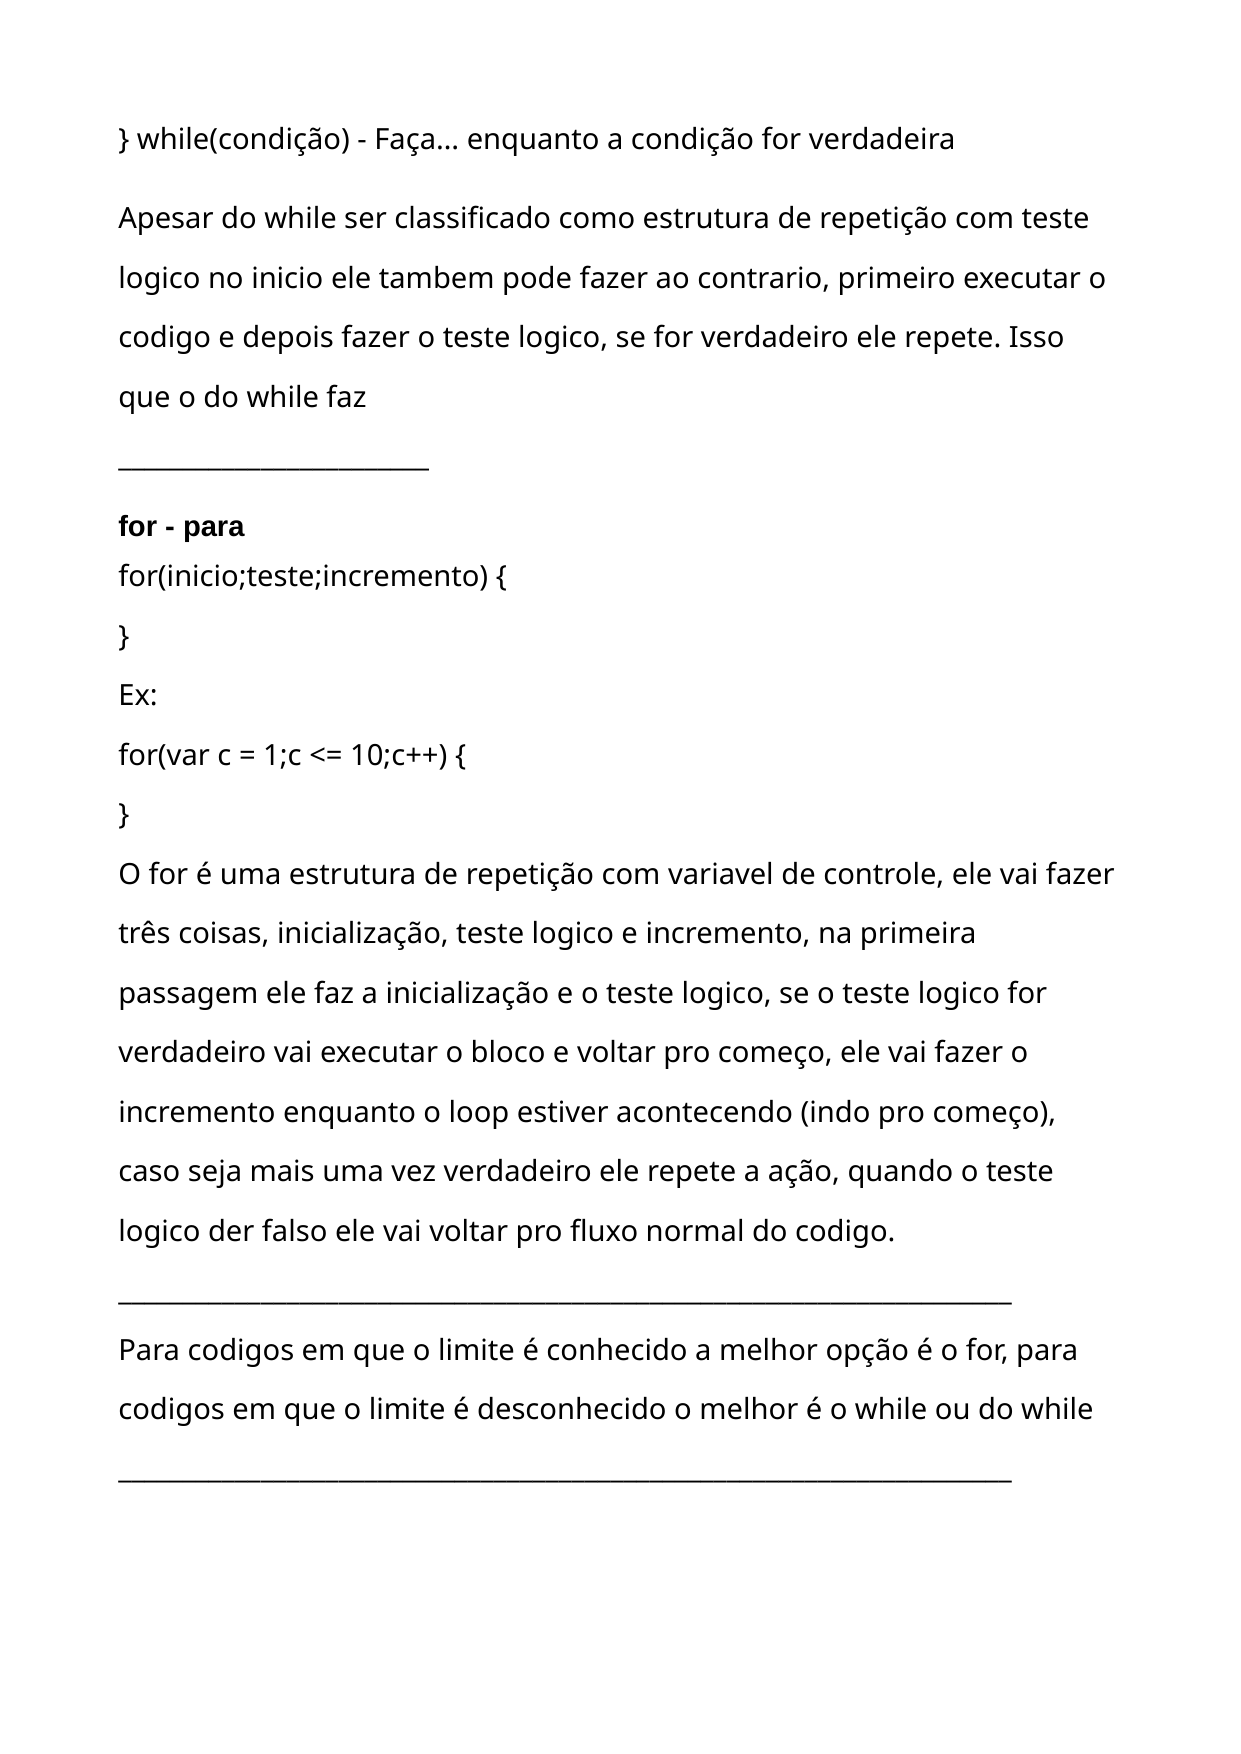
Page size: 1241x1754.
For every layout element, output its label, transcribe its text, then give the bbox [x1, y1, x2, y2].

text _____________________________________________________________________ [118, 1448, 1122, 1487]
text O for é uma estrutura de repetição com variavel de controle, ele vai fazer três coisas, inicialização, teste logico e incremento, na primeira passagem ele faz a inicialização e o teste logico, se o teste logico for verdadeiro vai executar o bloco e voltar pro começo, ele vai fazer o incremento enquanto o loop estiver acontecendo (indo pro começo), caso seja mais uma vez verdadeiro ele repete a ação, quando o teste logico der falso ele vai voltar pro fluxo normal do codigo. [118, 853, 1122, 1249]
text Ex: for(var c = 1;c <= 10;c++) { [118, 674, 1122, 774]
text _____________________________________________________________________ [118, 1269, 1122, 1309]
text } [118, 615, 1122, 655]
text } [118, 793, 1122, 833]
text for(inicio;teste;incremento) { [118, 556, 1122, 595]
text ________________________ [118, 435, 1122, 475]
text } while(condição) - Faça… enquanto a condição for verdadeira [118, 118, 1122, 158]
text Para codigos em que o limite é conhecido a melhor opção é o for, para codigos em que o limite é desconhecido o melhor é o while ou do while [118, 1329, 1122, 1428]
subtitle for - para [118, 509, 1122, 543]
text Apesar do while ser classificado como estrutura de repetição com teste logico no inicio ele tambem pode fazer ao contrario, primeiro executar o codigo e depois fazer o teste logico, se for verdadeiro ele repete. Isso que o do while faz [118, 197, 1122, 416]
